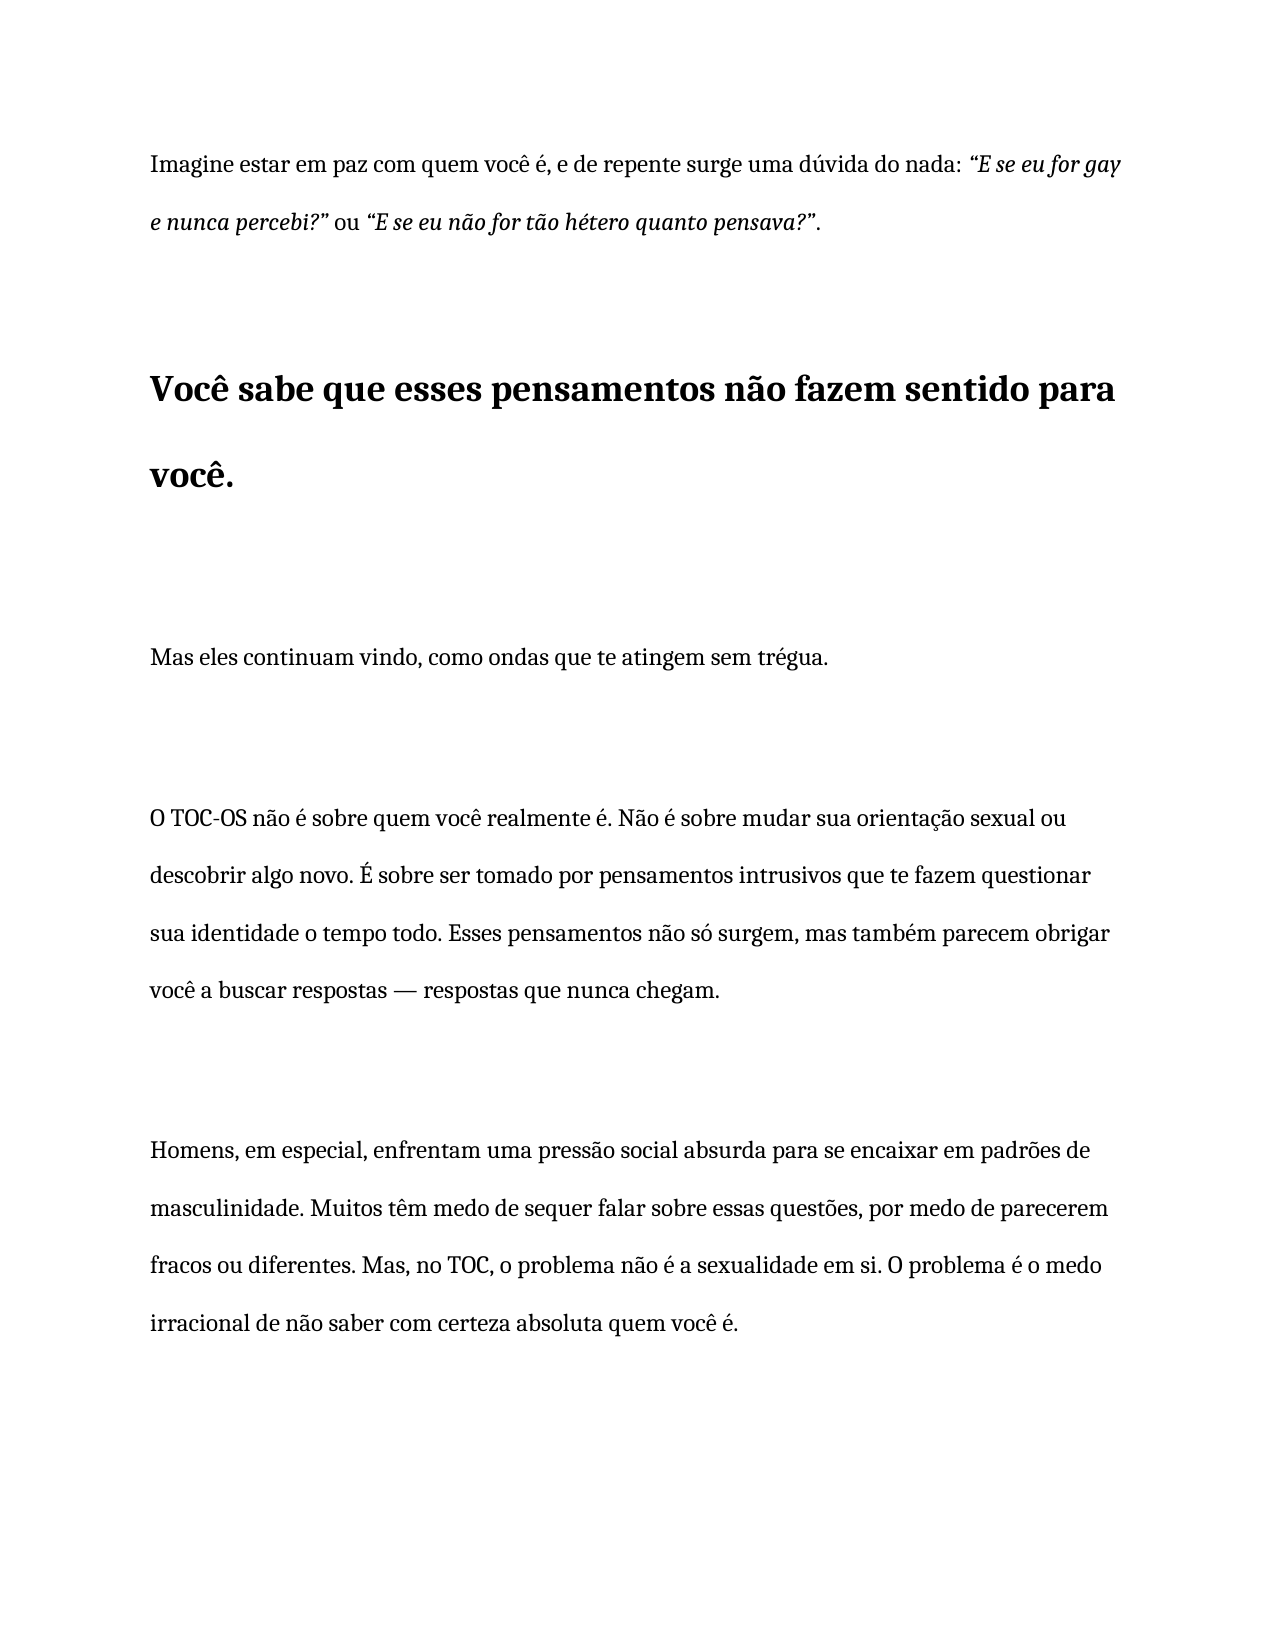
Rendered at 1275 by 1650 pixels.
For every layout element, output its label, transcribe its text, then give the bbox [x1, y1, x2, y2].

text Homens, em especial, enfrentam uma pressão social absurda para se encaixar em padrões de masculinidade. Muitos têm medo de sequer falar sobre essas questões, por medo de parecerem fracos ou diferentes. Mas, no TOC, o problema não é a sexualidade em si. O problema é o medo irracional de não saber com certeza absoluta quem você é. [150, 1136, 1125, 1337]
text O TOC-OS não é sobre quem você realmente é. Não é sobre mudar sua orientação sexual ou descobrir algo novo. É sobre ser tomado por pensamentos intrusivos que te fazem questionar sua identidade o tempo todo. Esses pensamentos não só surgem, mas também parecem obrigar você a buscar respostas — respostas que nunca chegam. [150, 803, 1125, 1005]
text Você sabe que esses pensamentos não fazem sentido para você. [150, 368, 1125, 497]
text Mas eles continuam vindo, como ondas que te atingem sem trégua. [150, 643, 1125, 672]
text Imagine estar em paz com quem você é, e de repente surge uma dúvida do nada: “E se eu for gay e nunca percebi?” ou “E se eu não for tão hétero quanto pensava?”. [150, 150, 1125, 236]
